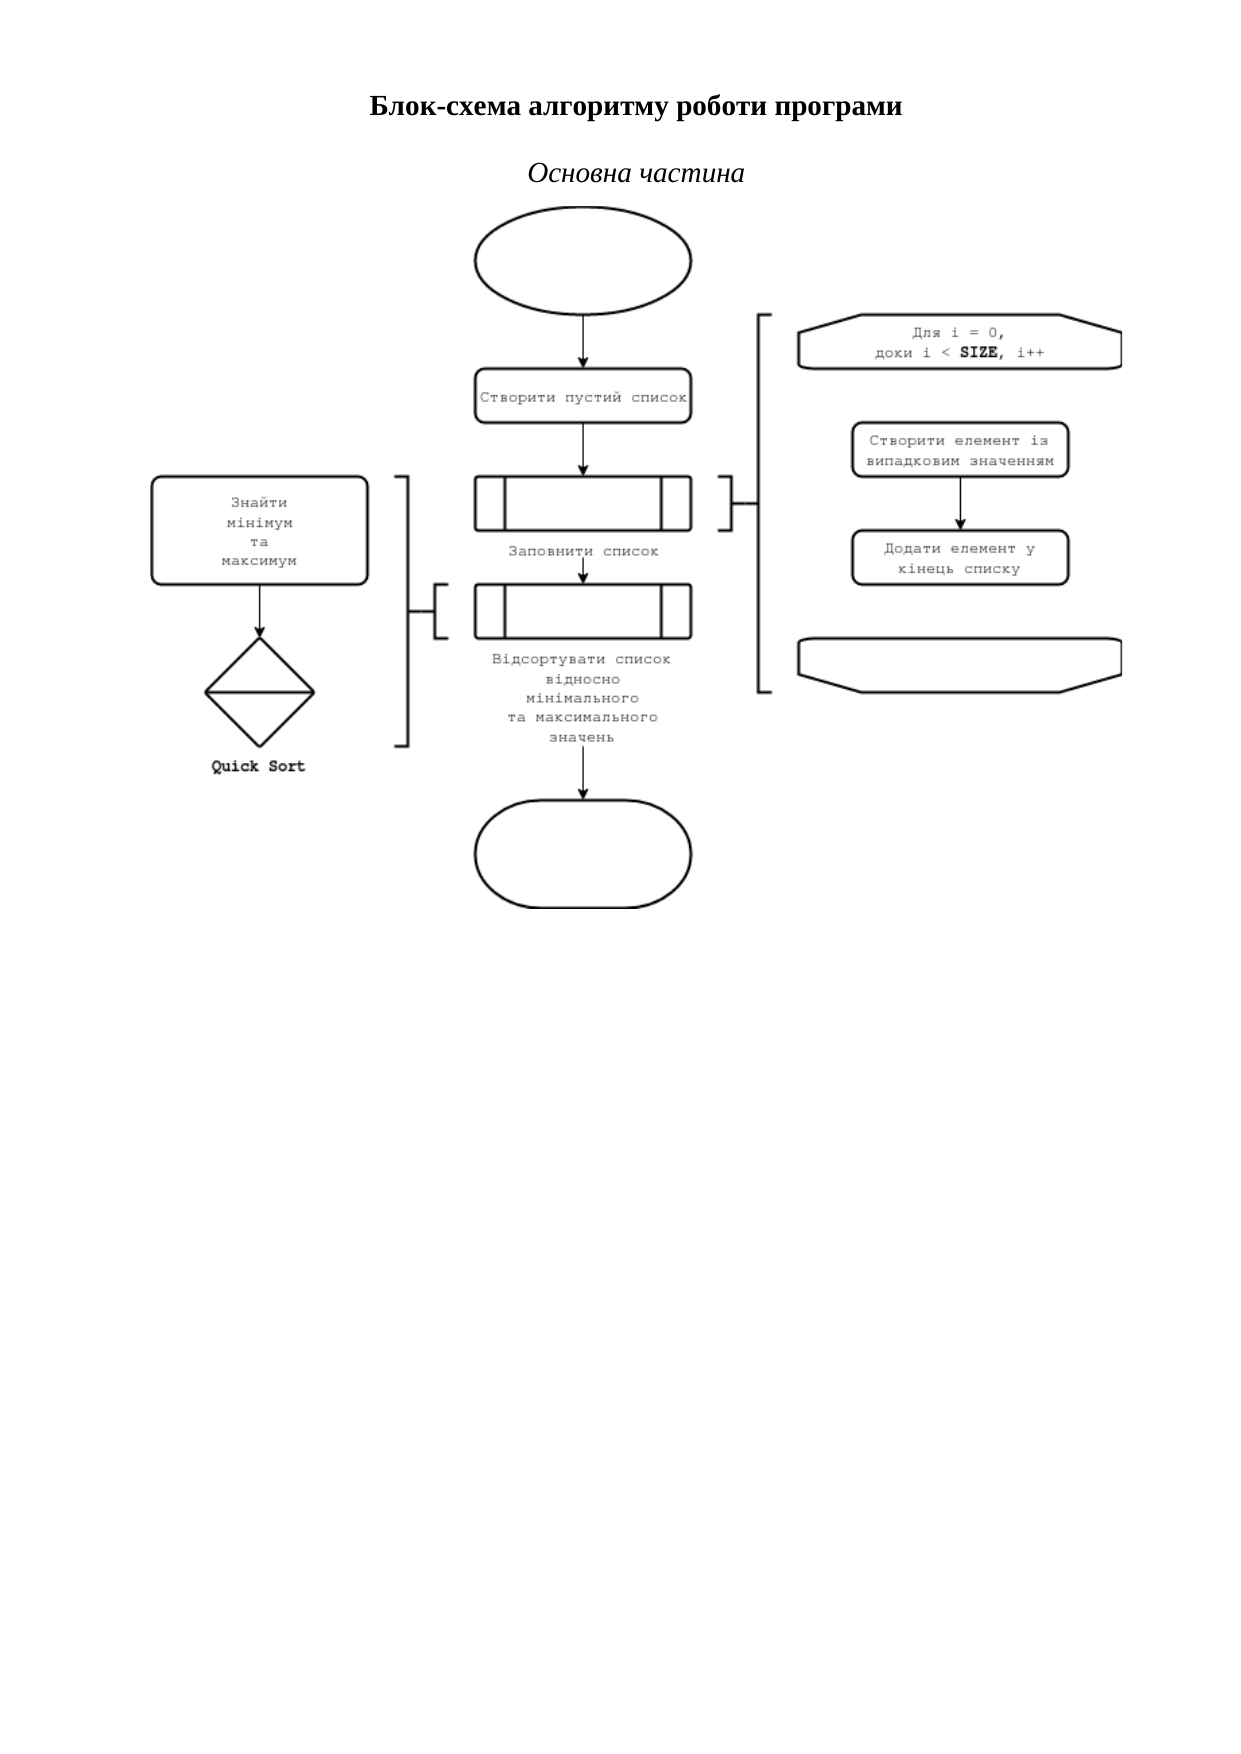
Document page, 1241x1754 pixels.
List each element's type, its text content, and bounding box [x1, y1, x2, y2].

picture [150, 206, 1123, 909]
text Блок-схема алгоритму роботи програми [150, 88, 1122, 122]
text Основна частина [150, 156, 1122, 189]
